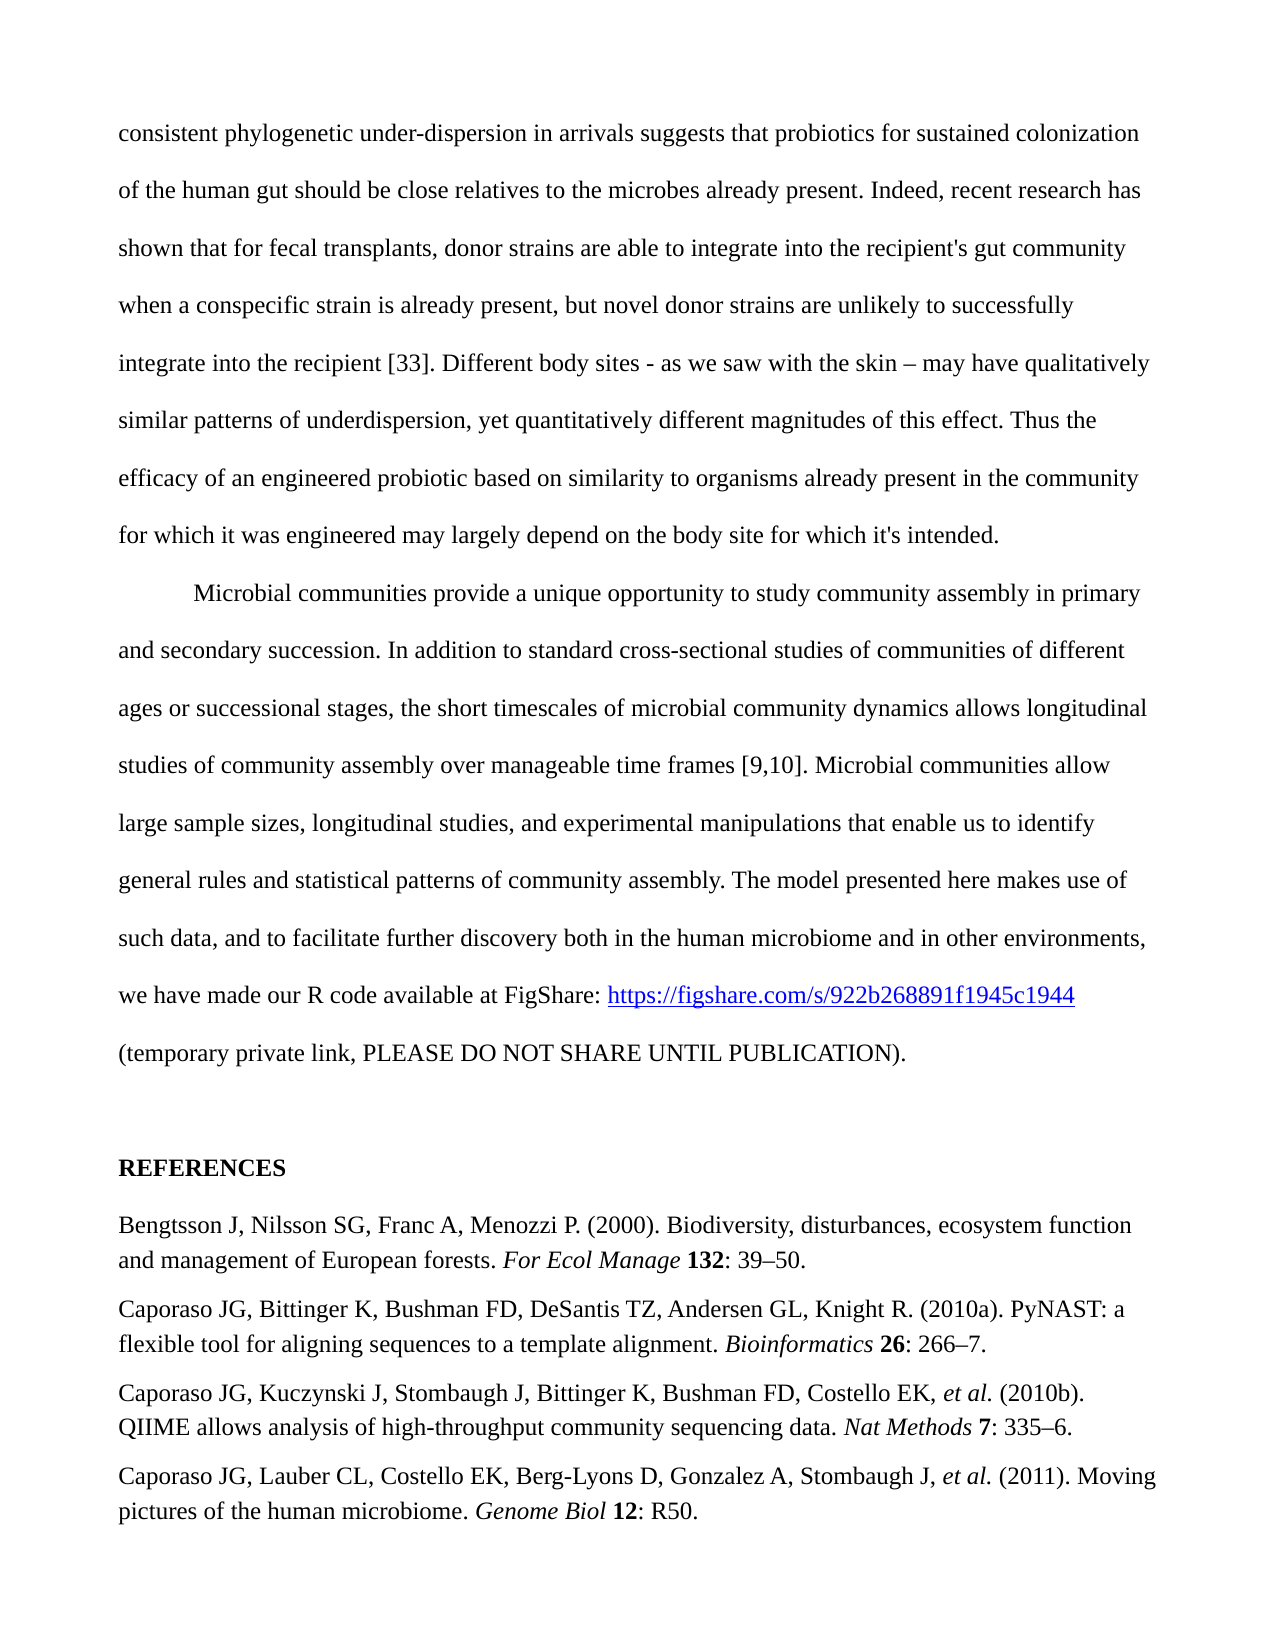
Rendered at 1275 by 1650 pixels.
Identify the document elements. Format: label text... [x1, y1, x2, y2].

text consistent phylogenetic under-dispersion in arrivals suggests that probiotics for sustained colonization of the human gut should be close relatives to the microbes already present. Indeed, recent research has shown that for fecal transplants, donor strains are able to integrate into the recipient's gut community when a conspecific strain is already present, but novel donor strains are unlikely to successfully integrate into the recipient [33]. Different body sites - as we saw with the skin – may have qualitatively similar patterns of underdispersion, yet quantitatively different magnitudes of this effect. Thus the efficacy of an engineered probiotic based on similarity to organisms already present in the community for which it was engineered may largely depend on the body site for which it's intended. [118, 118, 1157, 549]
text Caporaso JG, Lauber CL, Costello EK, Berg-Lyons D, Gonzalez A, Stombaugh J, et al. (2011). Moving pictures of the human microbiome. Genome Biol 12: R50. [118, 1461, 1157, 1524]
text Caporaso JG, Bittinger K, Bushman FD, DeSantis TZ, Andersen GL, Knight R. (2010a). PyNAST: a flexible tool for aligning sequences to a template alignment. Bioinformatics 26: 266–7. [118, 1294, 1157, 1357]
text Microbial communities provide a unique opportunity to study community assembly in primary and secondary succession. In addition to standard cross-sectional studies of communities of different ages or successional stages, the short timescales of microbial community dynamics allows longitudinal studies of community assembly over manageable time frames [9,10]. Microbial communities allow large sample sizes, longitudinal studies, and experimental manipulations that enable us to identify general rules and statistical patterns of community assembly. The model presented here makes use of such data, and to facilitate further discovery both in the human microbiome and in other environments, we have made our R code available at FigShare: https://figshare.com/s/922b268891f1945c1944 (temporary private link, PLEASE DO NOT SHARE UNTIL PUBLICATION). [118, 578, 1157, 1067]
text Caporaso JG, Kuczynski J, Stombaugh J, Bittinger K, Bushman FD, Costello EK, et al. (2010b). QIIME allows analysis of high-throughput community sequencing data. Nat Methods 7: 335–6. [118, 1378, 1157, 1441]
text Bengtsson J, Nilsson SG, Franc A, Menozzi P. (2000). Biodiversity, disturbances, ecosystem function and management of European forests. For Ecol Manage 132: 39–50. [118, 1211, 1157, 1274]
subtitle References [118, 1153, 1157, 1182]
